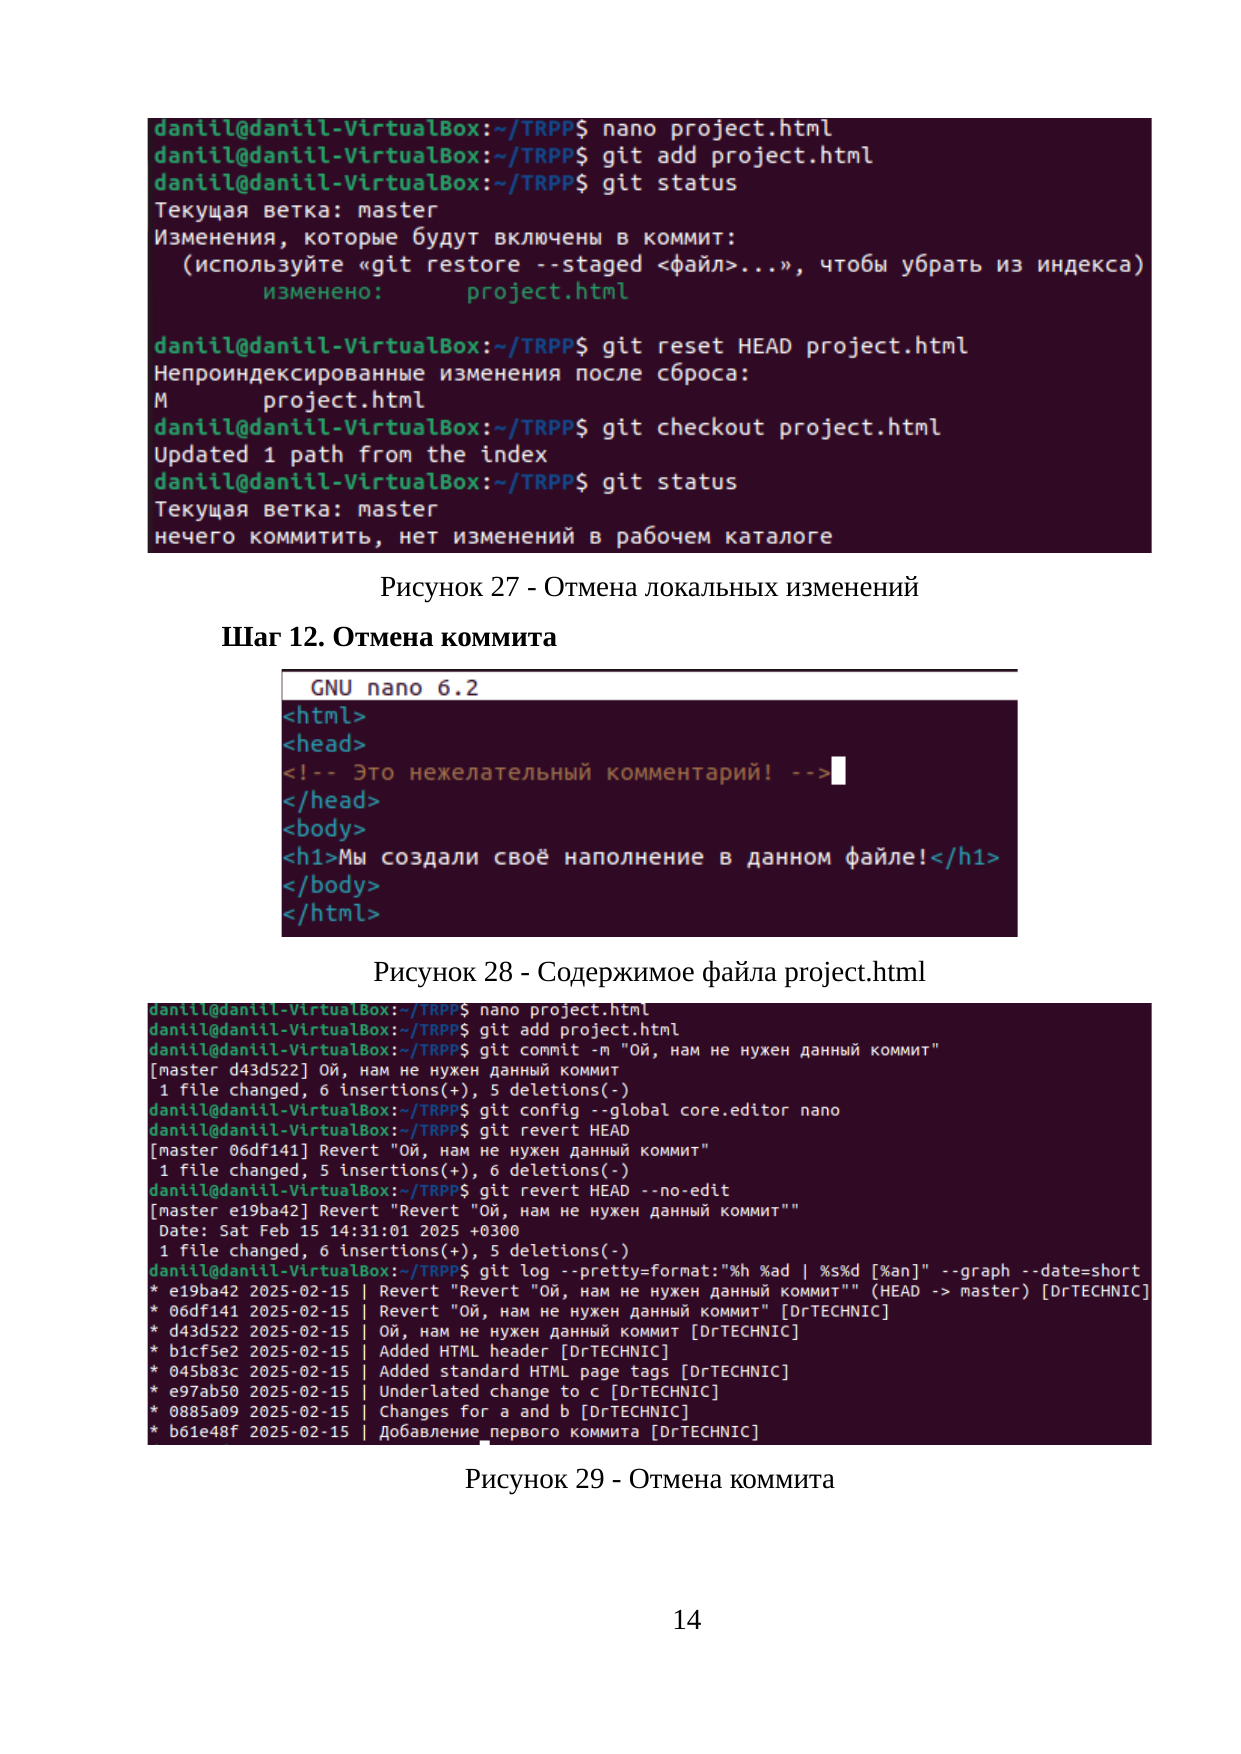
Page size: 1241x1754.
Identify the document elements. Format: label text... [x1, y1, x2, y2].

picture [147, 118, 1152, 553]
picture [147, 1003, 1152, 1445]
picture [281, 669, 1018, 937]
text Рисунок 28 - Содержимое файла project.html [282, 937, 1018, 987]
subtitle Шаг 12. Отмена коммита [148, 619, 1152, 653]
text Рисунок 27 - Отмена локальных изменений [148, 553, 1152, 603]
text Рисунок 29 - Отмена коммита [148, 1445, 1152, 1494]
